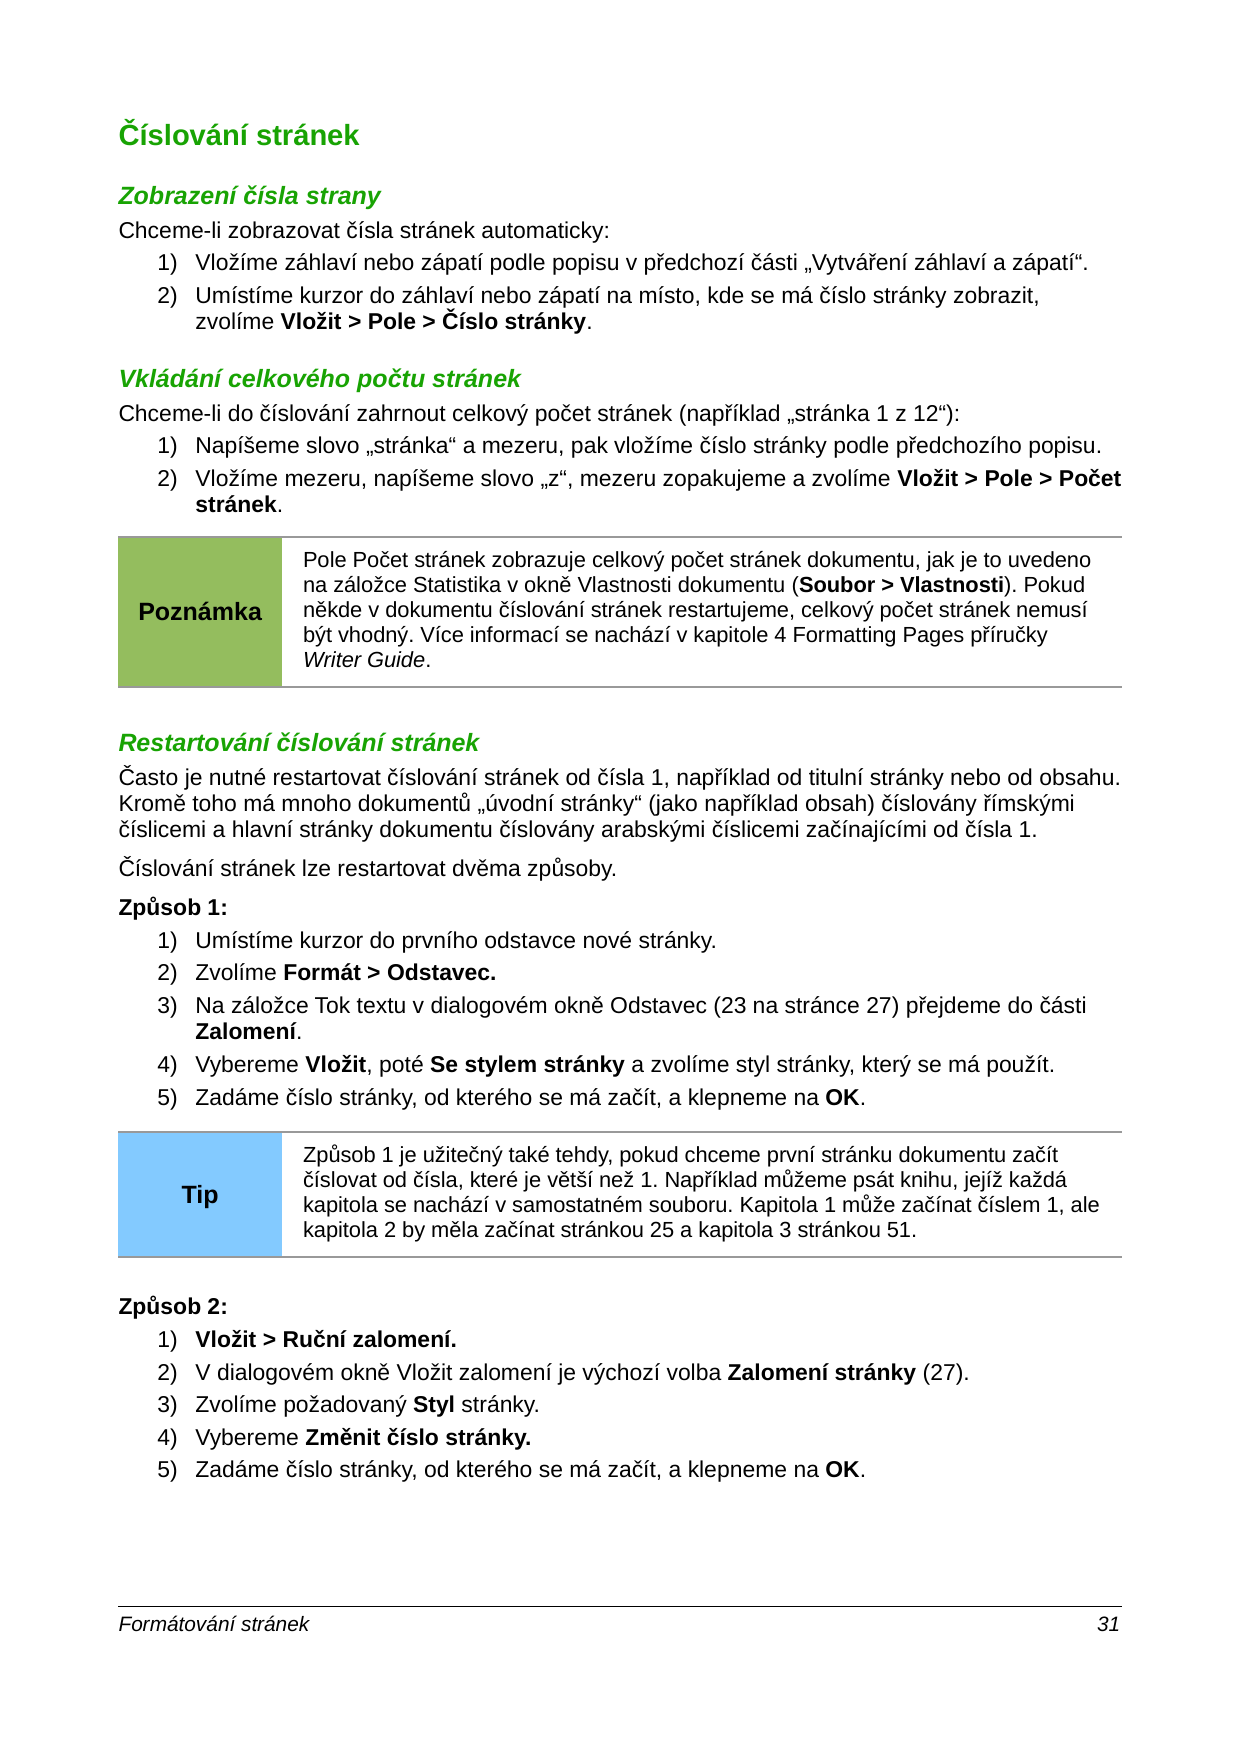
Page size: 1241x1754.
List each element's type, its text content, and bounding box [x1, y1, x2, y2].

list Chceme-li zobrazovat čísla stránek automaticky: [118, 217, 1122, 243]
table_header Pole Počet stránek zobrazuje celkový počet stránek dokumentu, jak je to uvedeno na záložce Statistika v okně Vlastnosti dokumentu (Soubor > Vlastnosti). Pokud někde v dokumentu číslování stránek restartujeme, celkový počet stránek nemusí být vhodný. Více informací se nachází v kapitole 4 Formatting Pages příručky Writer Guide. [282, 538, 1122, 686]
list Napíšeme slovo „stránka“ a mezeru, pak vložíme číslo stránky podle předchozího popisu. [177, 432, 1122, 459]
list Na záložce Tok textu v dialogovém okně Odstavec (obrázek 23 na stránce 25) přejdeme do části Zalomení. [177, 992, 1122, 1045]
text Často je nutné restartovat číslování stránek od čísla 1, například od titulní stránky nebo od obsahu. Kromě toho má mnoho dokumentů „úvodní stránky“ (jako například obsah) číslovány římskými číslicemi a hlavní stránky dokumentu číslovány arabskými číslicemi začínajícími od čísla 1. [118, 763, 1122, 843]
list Vložíme mezeru, napíšeme slovo „z“, mezeru zopakujeme a zvolíme Vložit > Pole > Počet stránek. [177, 465, 1122, 518]
subtitle Vkládání celkového počtu stránek [118, 364, 1122, 393]
text Číslování stránek lze restartovat dvěma způsoby. [118, 855, 1122, 881]
subtitle Restartování číslování stránek [118, 728, 1122, 757]
subtitle Číslování stránek [118, 118, 1122, 152]
list Umístíme kurzor do záhlaví nebo zápatí na místo, kde se má číslo stránky zobrazit, zvolíme Vložit > Pole > Číslo stránky. [177, 282, 1122, 335]
table_header Tip [118, 1133, 282, 1256]
list Vybereme Vložit, poté Se stylem stránky a zvolíme styl stránky, který se má použít. [177, 1051, 1122, 1077]
list Vložíme záhlaví nebo zápatí podle popisu v předchozí části „Vytváření záhlaví a zápatí“. [177, 249, 1122, 276]
list Vložit > Ruční zalomení. [177, 1326, 1122, 1352]
list Způsob 2: [118, 1293, 1122, 1319]
list Chceme-li do číslování zahrnout celkový počet stránek (například „stránka 1 z 12“): [118, 399, 1122, 426]
list Zvolíme Formát > Odstavec. [177, 959, 1122, 986]
table_header Způsob 1 je užitečný také tehdy, pokud chceme první stránku dokumentu začít číslovat od čísla, které je větší než 1. Například můžeme psát knihu, jejíž každá kapitola se nachází v samostatném souboru. Kapitola 1 může začínat číslem 1, ale kapitola 2 by měla začínat stránkou 25 a kapitola 3 stránkou 51. [282, 1133, 1122, 1256]
subtitle Zobrazení čísla strany [118, 181, 1122, 210]
list Zadáme číslo stránky, od kterého se má začít, a klepneme na OK. [177, 1083, 1122, 1110]
list V dialogovém okně Vložit zalomení je výchozí volba Zalomení stránky (obrázek 27). [177, 1358, 1122, 1385]
list Umístíme kurzor do prvního odstavce nové stránky. [177, 927, 1122, 953]
list Zadáme číslo stránky, od kterého se má začít, a klepneme na OK. [177, 1456, 1122, 1483]
table_header Poznámka [118, 538, 282, 686]
list Způsob 1: [118, 894, 1122, 920]
list Vybereme Změnit číslo stránky. [177, 1424, 1122, 1450]
list Zvolíme požadovaný Styl stránky. [177, 1391, 1122, 1417]
